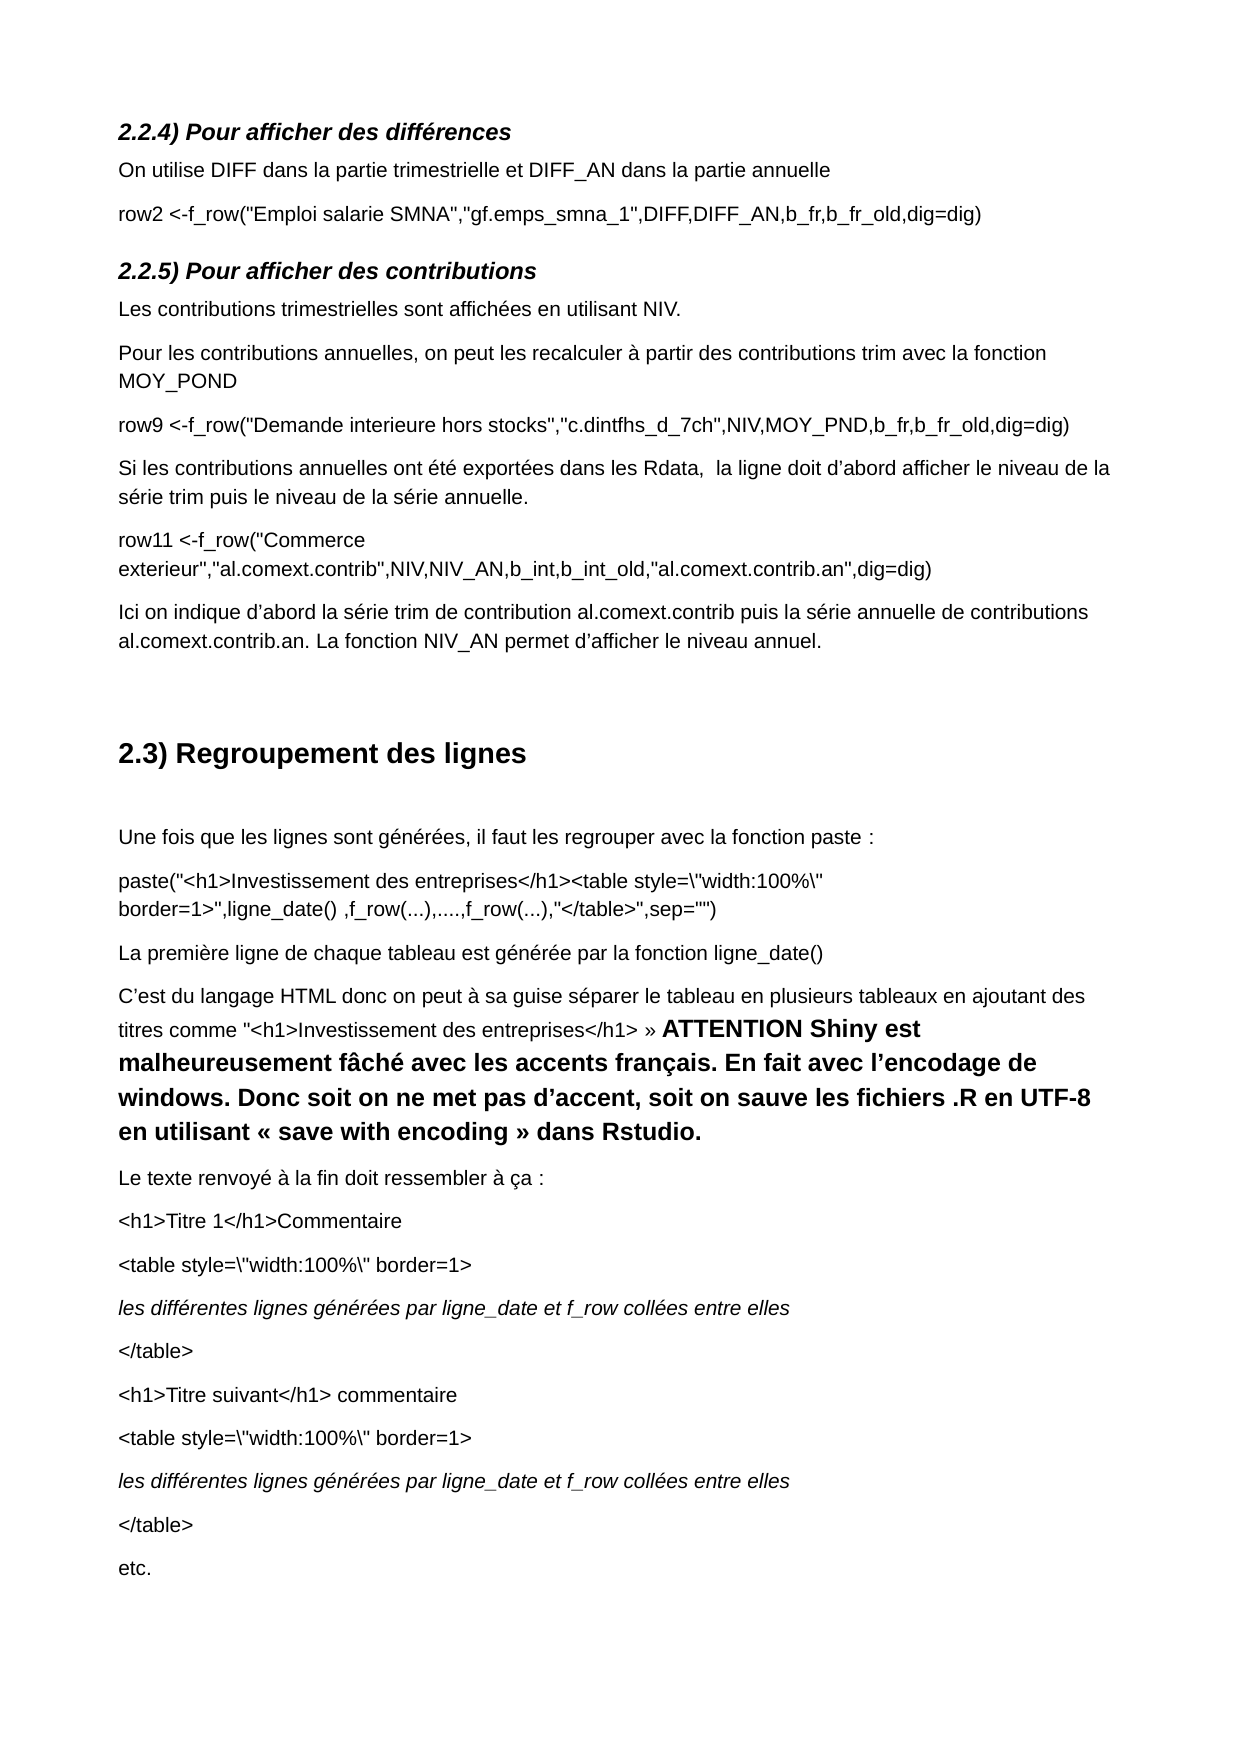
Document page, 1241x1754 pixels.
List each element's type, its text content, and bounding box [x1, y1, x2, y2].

text On utilise DIFF dans la partie trimestrielle et DIFF_AN dans la partie annuelle [118, 158, 1122, 182]
text paste("<h1>Investissement des entreprises</h1><table style=\"width:100%\" border=1>",ligne_date() ,f_row(...),....,f_row(...),"</table>",sep="") [118, 868, 1122, 921]
text <h1>Titre 1</h1>Commentaire [118, 1209, 1122, 1233]
subtitle 2.2.4) Pour afficher des différences [118, 118, 1122, 146]
text <table style=\"width:100%\" border=1> [118, 1253, 1122, 1277]
text <table style=\"width:100%\" border=1> [118, 1426, 1122, 1450]
text les différentes lignes générées par ligne_date et f_row collées entre elles [118, 1469, 1122, 1493]
text row9 <-f_row("Demande interieure hors stocks","c.dintfhs_d_7ch",NIV,MOY_PND,b_fr,b_fr_old,dig=dig) [118, 412, 1122, 436]
text Si les contributions annuelles ont été exportées dans les Rdata, la ligne doit d’abord afficher le niveau de la série trim puis le niveau de la série annuelle. [118, 456, 1122, 508]
text Les contributions trimestrielles sont affichées en utilisant NIV. [118, 297, 1122, 321]
text row11 <-f_row("Commerce exterieur","al.comext.contrib",NIV,NIV_AN,b_int,b_int_old,"al.comext.contrib.an",dig=dig) [118, 528, 1122, 581]
text Pour les contributions annuelles, on peut les recalculer à partir des contributions trim avec la fonction MOY_POND [118, 340, 1122, 393]
text row2 <-f_row("Emploi salarie SMNA","gf.emps_smna_1",DIFF,DIFF_AN,b_fr,b_fr_old,dig=dig) [118, 201, 1122, 225]
text les différentes lignes générées par ligne_date et f_row collées entre elles [118, 1296, 1122, 1320]
text Ici on indique d’abord la série trim de contribution al.comext.contrib puis la série annuelle de contributions al.comext.contrib.an. La fonction NIV_AN permet d’afficher le niveau annuel. [118, 600, 1122, 653]
text etc. [118, 1556, 1122, 1580]
subtitle 2.3) Regroupement des lignes [118, 736, 1122, 769]
text Une fois que les lignes sont générées, il faut les regrouper avec la fonction paste : [118, 825, 1122, 849]
text C’est du langage HTML donc on peut à sa guise séparer le tableau en plusieurs tableaux en ajoutant des titres comme "<h1>Investissement des entreprises</h1> » ATTENTION Shiny est malheureusement fâché avec les accents français. En fait avec l’encodage de windows. Donc soit on ne met pas d’accent, soit on sauve les fichiers .R en UTF-8 en utilisant « save with encoding » dans Rstudio. [118, 984, 1122, 1146]
text </table> [118, 1513, 1122, 1537]
text <h1>Titre suivant</h1> commentaire [118, 1383, 1122, 1407]
subtitle 2.2.5) Pour afficher des contributions [118, 257, 1122, 284]
text </table> [118, 1339, 1122, 1363]
text Le texte renvoyé à la fin doit ressembler à ça : [118, 1166, 1122, 1190]
text La première ligne de chaque tableau est générée par la fonction ligne_date() [118, 941, 1122, 964]
